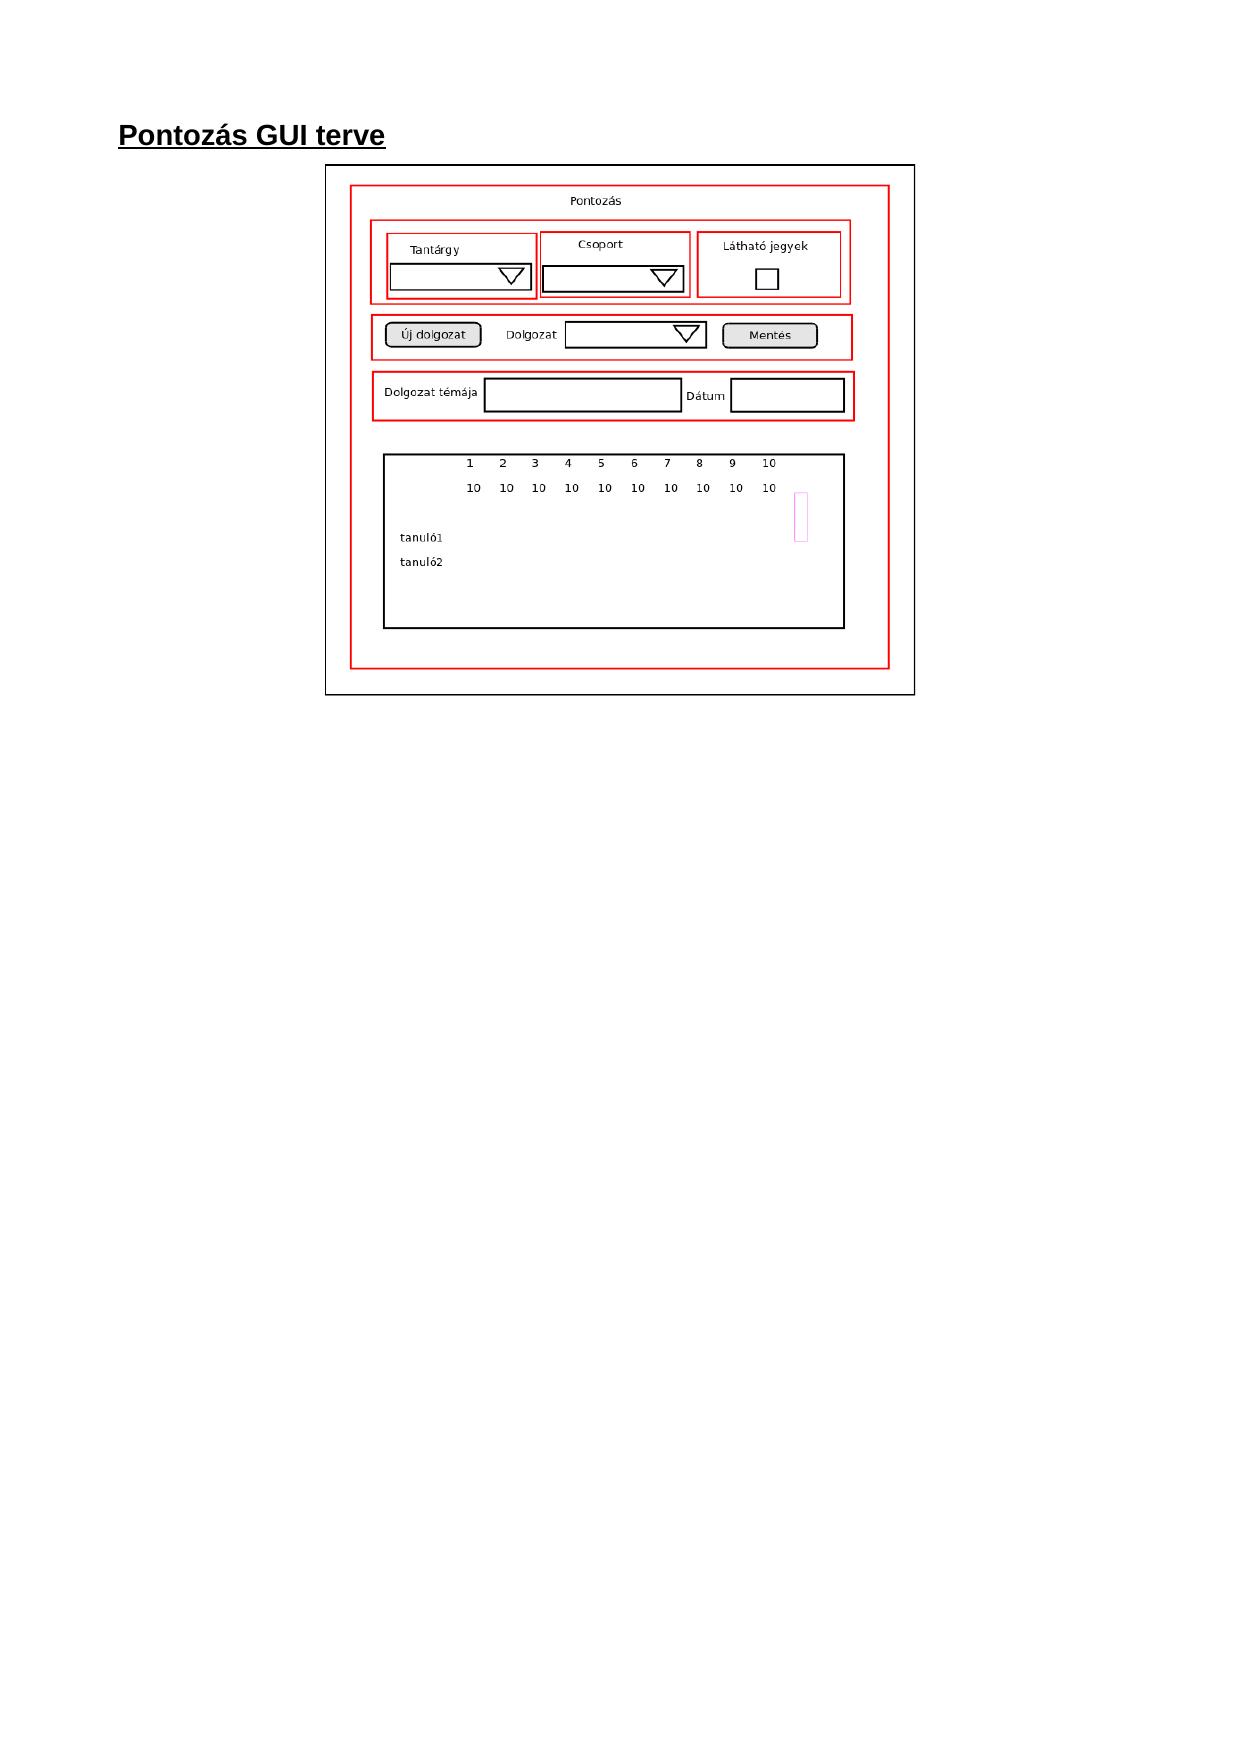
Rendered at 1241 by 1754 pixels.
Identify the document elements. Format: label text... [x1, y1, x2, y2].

picture [325, 164, 916, 696]
subtitle Pontozás GUI terve [118, 118, 1122, 152]
